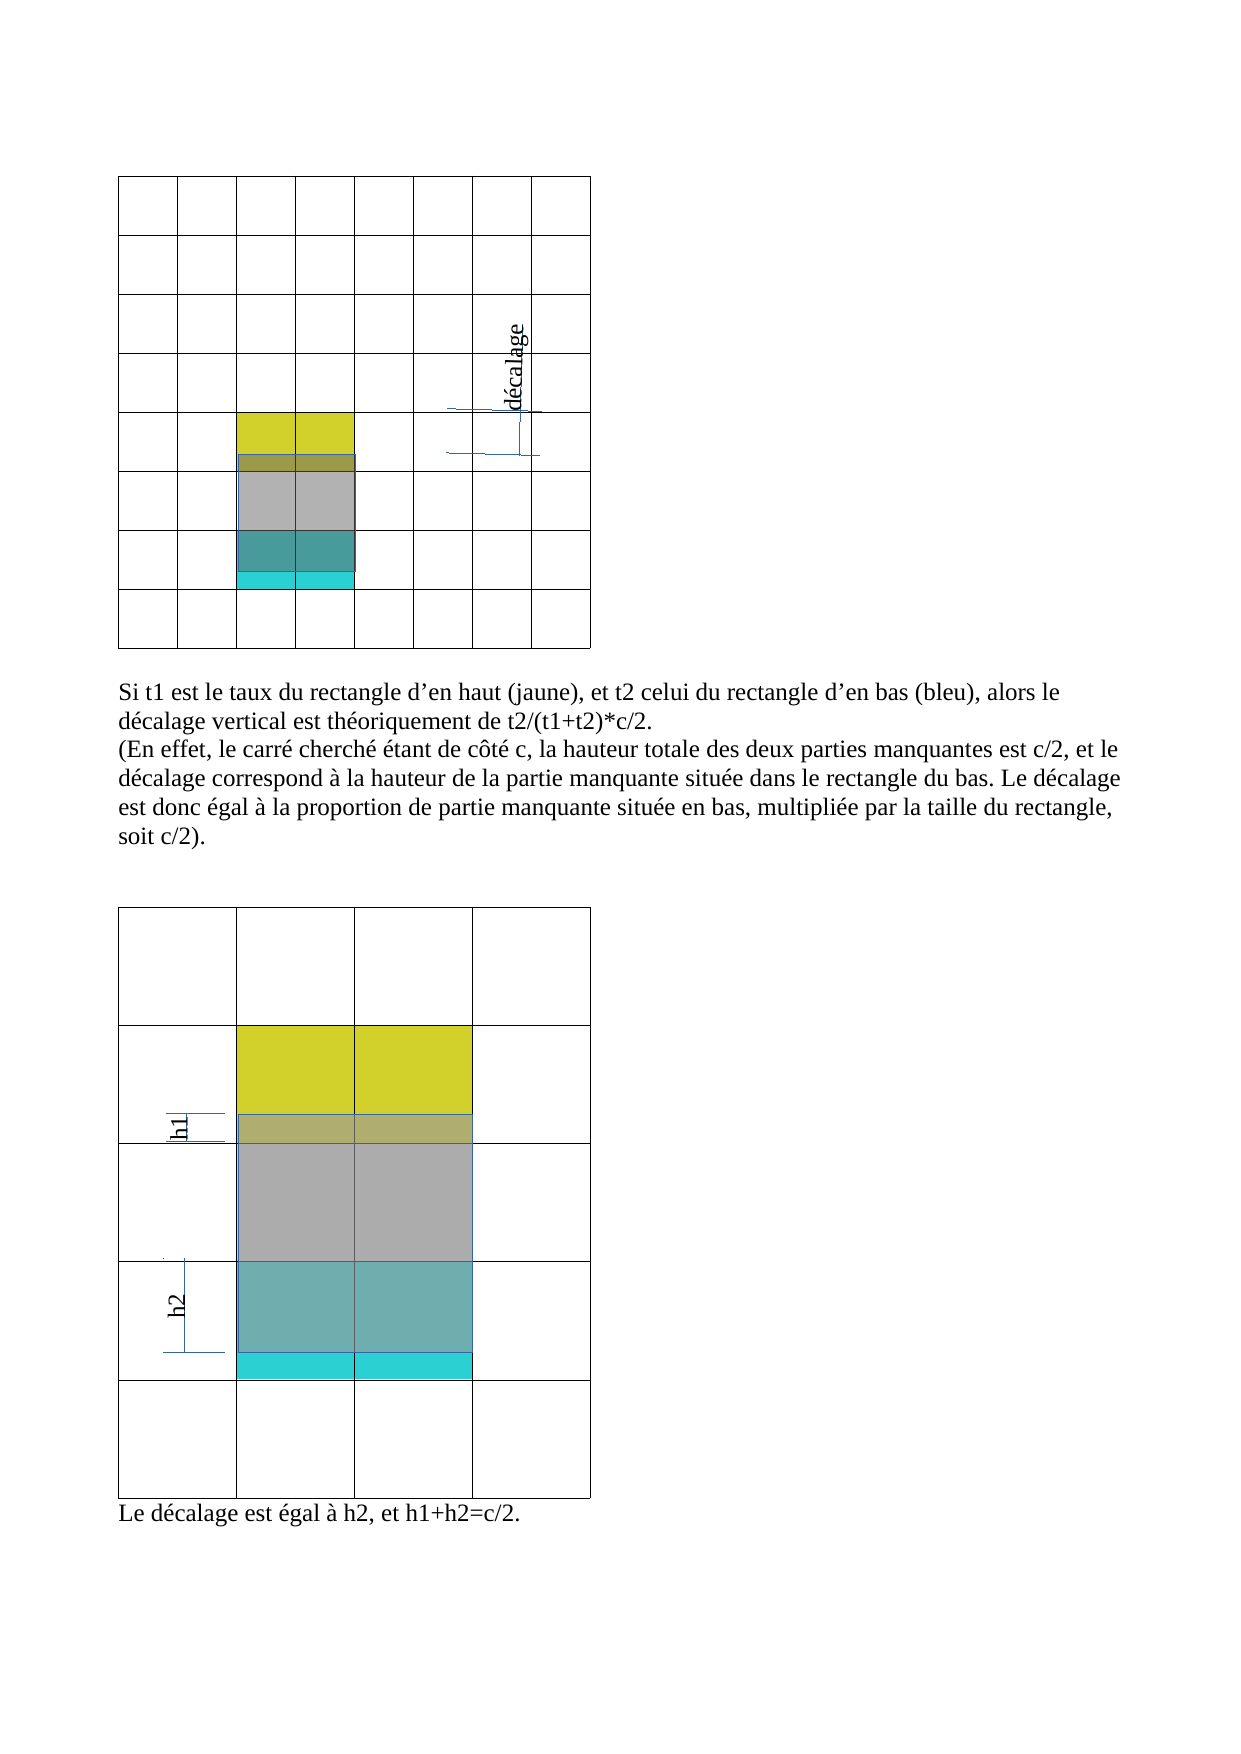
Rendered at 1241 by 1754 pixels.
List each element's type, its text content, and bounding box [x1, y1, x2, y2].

table_header [237, 908, 354, 1025]
table_cell [473, 1026, 590, 1143]
table_cell [119, 1144, 236, 1261]
table_cell [119, 590, 177, 648]
table_cell [532, 236, 590, 294]
table_header [119, 177, 177, 235]
table_cell [237, 295, 295, 353]
table_cell [532, 295, 590, 353]
table_cell [532, 413, 590, 471]
table_cell [414, 413, 472, 471]
table_cell [356, 472, 413, 530]
table_cell [296, 354, 354, 412]
text Si t1 est le taux du rectangle d’en haut (jaune), et t2 celui du rectangle d’en bas (bleu), alors le décalage vertical est théoriquement de t2/(t1+t2)*c/2. [118, 677, 1122, 734]
table_cell [119, 295, 177, 353]
table_header [473, 177, 531, 235]
table_header [178, 177, 236, 235]
table_cell [178, 354, 236, 412]
table_cell [532, 531, 590, 589]
table_cell [119, 1262, 236, 1379]
table_cell [355, 295, 413, 353]
text (En effet, le carré cherché étant de côté c, la hauteur totale des deux parties manquantes est c/2, et le décalage correspond à la hauteur de la partie manquante située dans le rectangle du bas. Le décalage est donc égal à la proportion de partie manquante située en bas, multipliée par la taille du rectangle, soit c/2). [118, 734, 1122, 849]
table_cell [473, 590, 531, 648]
table_cell [473, 1262, 590, 1379]
table_cell [178, 531, 236, 589]
table_cell [119, 354, 177, 412]
table_cell [355, 590, 413, 648]
table_cell [296, 236, 354, 294]
table_cell [119, 236, 177, 294]
table_cell [119, 531, 177, 589]
table_cell [296, 572, 354, 589]
table_cell [175, 1309, 184, 1314]
table_header [119, 908, 236, 1025]
table_cell [355, 1026, 472, 1114]
table_cell [473, 1144, 590, 1261]
table_cell [355, 354, 413, 412]
table_cell [414, 354, 472, 412]
table_cell [237, 413, 295, 471]
table_cell [473, 531, 531, 589]
table_cell [355, 1353, 472, 1379]
table_cell [237, 531, 295, 589]
table_cell [473, 413, 531, 471]
table_cell [355, 236, 413, 294]
table_header [296, 177, 354, 235]
table_cell [119, 1026, 236, 1143]
table_cell [473, 1381, 590, 1498]
table_cell [119, 413, 177, 471]
table_cell [355, 1381, 472, 1498]
table_cell [237, 1381, 354, 1498]
table_header [237, 177, 295, 235]
table_cell [414, 531, 472, 589]
table_cell [355, 531, 413, 589]
table_cell [237, 1026, 354, 1143]
table_header [355, 177, 413, 235]
table_cell [178, 590, 236, 648]
table_cell [355, 413, 413, 471]
table_cell [237, 354, 295, 412]
table_cell [119, 1381, 236, 1498]
table_cell [296, 413, 354, 454]
table_header [473, 908, 590, 1025]
table_cell [473, 354, 531, 412]
table_cell [178, 236, 236, 294]
table_cell [532, 472, 590, 530]
table_cell [414, 590, 472, 648]
table_cell [119, 472, 177, 530]
table_cell [473, 236, 531, 294]
table_cell [178, 413, 236, 471]
table_header [355, 908, 472, 1025]
table_cell [237, 1262, 354, 1379]
table_cell [237, 236, 295, 294]
table_cell [473, 295, 531, 353]
table_cell [532, 354, 590, 412]
table_header [532, 177, 590, 235]
table_cell [296, 295, 354, 353]
table_cell [414, 295, 472, 353]
table_cell [237, 590, 295, 648]
table_cell [178, 295, 236, 353]
text Le décalage est égal à h2, et h1+h2=c/2. [118, 1498, 1122, 1526]
table_cell [414, 236, 472, 294]
table_cell [532, 590, 590, 648]
table_cell [178, 472, 236, 530]
table_cell [414, 472, 472, 530]
table_cell [473, 472, 531, 530]
table_cell [296, 590, 354, 648]
table_header [414, 177, 472, 235]
